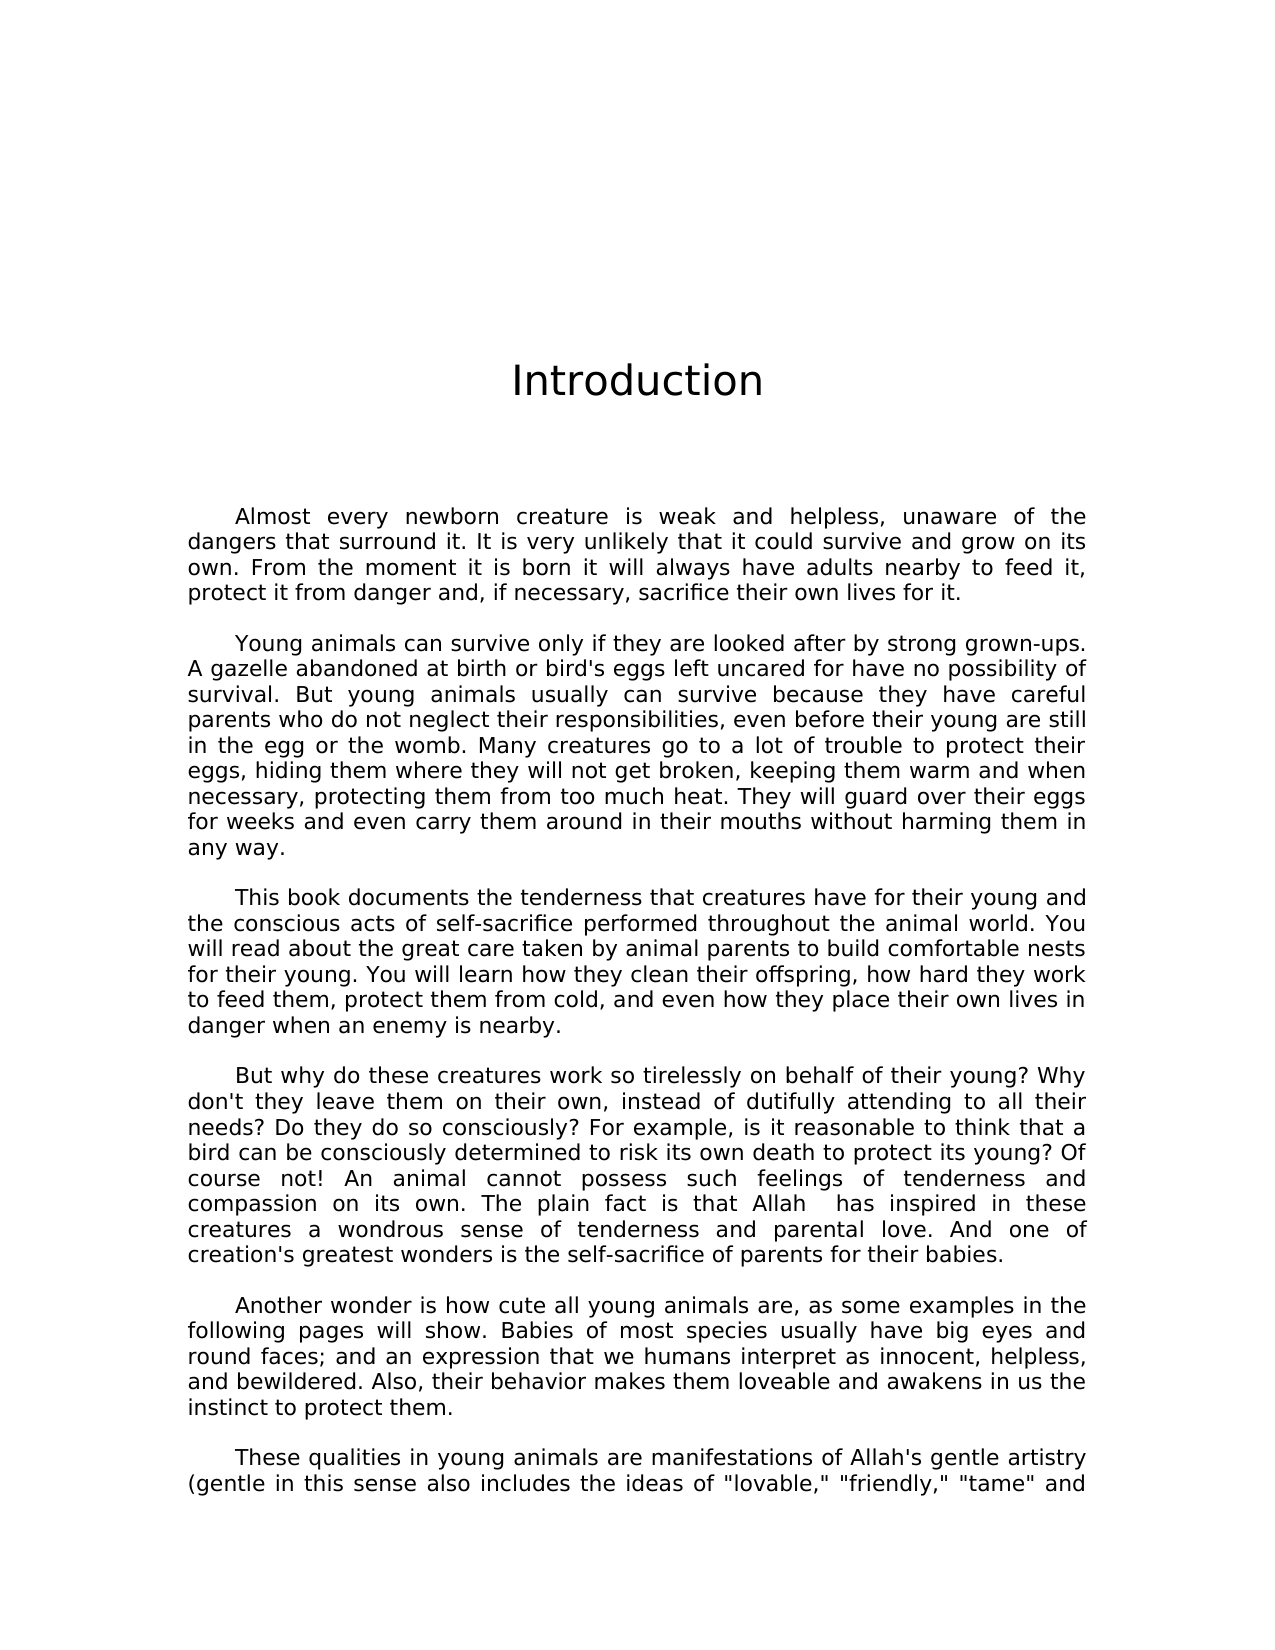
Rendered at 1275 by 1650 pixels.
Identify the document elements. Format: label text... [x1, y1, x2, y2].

text Young animals can survive only if they are looked after by strong grown-ups. A gazelle abandoned at birth or bird's eggs left uncared for have no possibility of survival. But young animals usually can survive because they have careful parents who do not neglect their responsibilities, even before their young are still in the egg or the womb. Many creatures go to a lot of trouble to protect their eggs, hiding them where they will not get broken, keeping them warm and when necessary, protecting them from too much heat. They will guard over their eggs for weeks and even carry them around in their mouths without harming them in any way. [187, 631, 1087, 861]
text But why do these creatures work so tirelessly on behalf of their young? Why don't they leave them on their own, instead of dutifully attending to all their needs? Do they do so consciously? For example, is it reasonable to think that a bird can be consciously determined to risk its own death to protect its young? Of course not! An animal cannot possess such feelings of tenderness and compassion on its own. The plain fact is that Allah has inspired in these creatures a wondrous sense of tenderness and parental love. And one of creation's greatest wonders is the self-sacrifice of parents for their babies. [187, 1064, 1087, 1268]
text Another wonder is how cute all young animals are, as some examples in the following pages will show. Babies of most species usually have big eyes and round faces; and an expression that we humans interpret as innocent, helpless, and bewildered. Also, their behavior makes them loveable and awakens in us the instinct to protect them. [187, 1293, 1087, 1420]
text These qualities in young animals are manifestations of Allah's gentle artistry (gentle in this sense also includes the ideas of "lovable," "friendly," "tame" and [187, 1445, 1087, 1496]
text This book documents the tenderness that creatures have for their young and the conscious acts of self-sacrifice performed throughout the animal world. You will read about the great care taken by animal parents to build comfortable nests for their young. You will learn how they clean their offspring, how hard they work to feed them, protect them from cold, and even how they place their own lives in danger when an enemy is nearby. [187, 886, 1087, 1039]
text Introduction [187, 357, 1087, 405]
text Almost every newborn creature is weak and helpless, unaware of the dangers that surround it. It is very unlikely that it could survive and grow on its own. From the moment it is born it will always have adults nearby to feed it, protect it from danger and, if necessary, sacrifice their own lives for it. [187, 504, 1087, 606]
